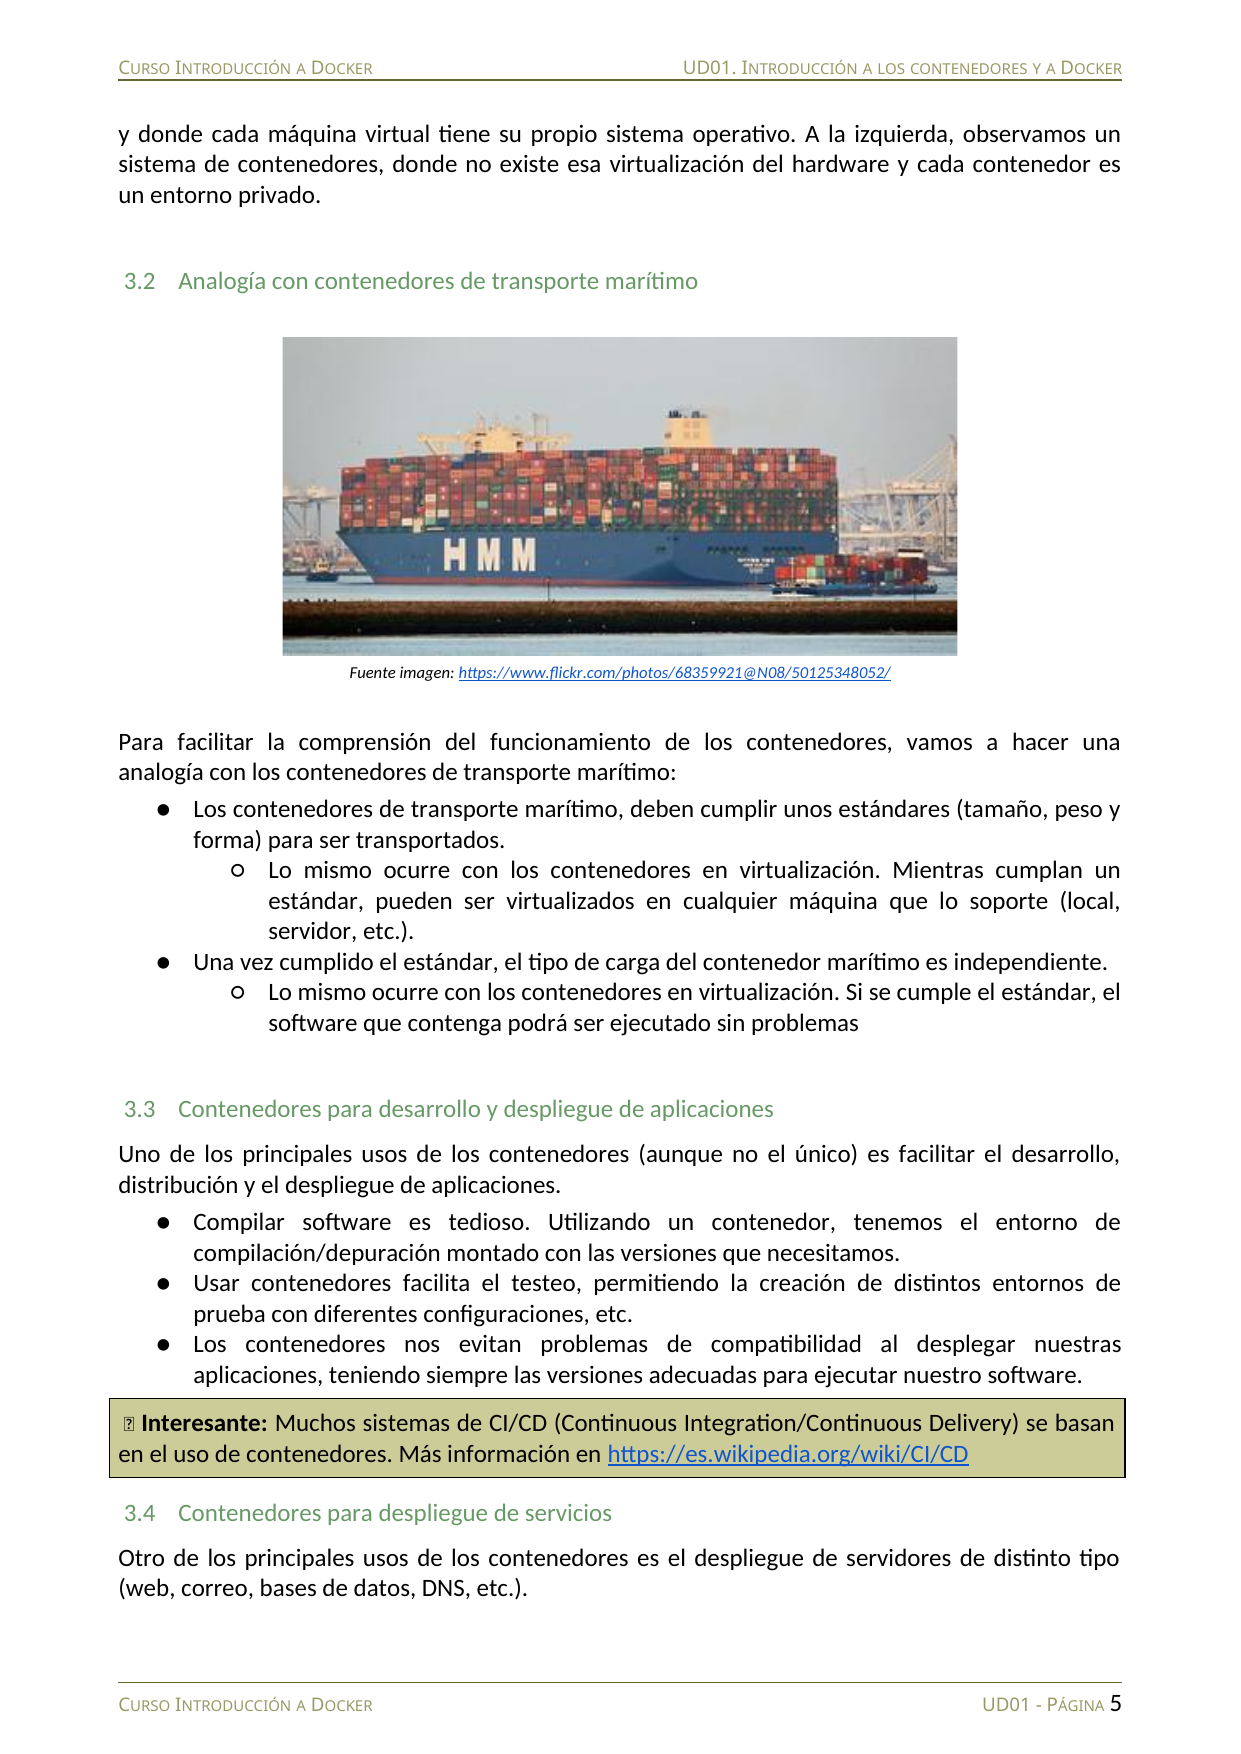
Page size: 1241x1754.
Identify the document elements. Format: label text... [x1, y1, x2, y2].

subtitle Analogía con contenedores de transporte marítimo [118, 265, 1122, 296]
list Compilar software es tedioso. Utilizando un contenedor, tenemos el entorno de compilación/depuración montado con las versiones que necesitamos. [156, 1206, 1122, 1267]
text Uno de los principales usos de los contenedores (aunque no el único) es facilitar el desarrollo, distribución y el despliegue de aplicaciones. [118, 1139, 1122, 1200]
text y donde cada máquina virtual tiene su propio sistema operativo. A la izquierda, observamos un sistema de contenedores, donde no existe esa virtualización del hardware y cada contenedor es un entorno privado. [118, 118, 1122, 209]
list Usar contenedores facilita el testeo, permitiendo la creación de distintos entornos de prueba con diferentes configuraciones, etc. [156, 1267, 1122, 1328]
subtitle Contenedores para despliegue de servicios [118, 1497, 1122, 1527]
list Una vez cumplido el estándar, el tipo de carga del contenedor marítimo es independiente. [156, 946, 1122, 976]
text Fuente imagen: https://www.flickr.com/photos/68359921@N08/50125348052/ [118, 662, 1122, 682]
list Los contenedores nos evitan problemas de compatibilidad al desplegar nuestras aplicaciones, teniendo siempre las versiones adecuadas para ejecutar nuestro software. [156, 1328, 1122, 1389]
text 💬 Interesante: Muchos sistemas de CI/CD (Continuous Integration/Continuous Delivery) se basan en el uso de contenedores. Más información en https://es.wikipedia.org/wiki/CI/CD [110, 1399, 1124, 1477]
list Lo mismo ocurre con los contenedores en virtualización. Mientras cumplan un estándar, pueden ser virtualizados en cualquier máquina que lo soporte (local, servidor, etc.). [231, 854, 1122, 946]
text Otro de los principales usos de los contenedores es el despliegue de servidores de distinto tipo (web, correo, bases de datos, DNS, etc.). [118, 1542, 1122, 1603]
subtitle Contenedores para desarrollo y despliegue de aplicaciones [118, 1093, 1122, 1124]
picture [282, 337, 958, 656]
text Para facilitar la comprensión del funcionamiento de los contenedores, vamos a hacer una analogía con los contenedores de transporte marítimo: [118, 726, 1122, 787]
list Los contenedores de transporte marítimo, deben cumplir unos estándares (tamaño, peso y forma) para ser transportados. [156, 793, 1122, 854]
list Lo mismo ocurre con los contenedores en virtualización. Si se cumple el estándar, el software que contenga podrá ser ejecutado sin problemas [231, 976, 1122, 1037]
